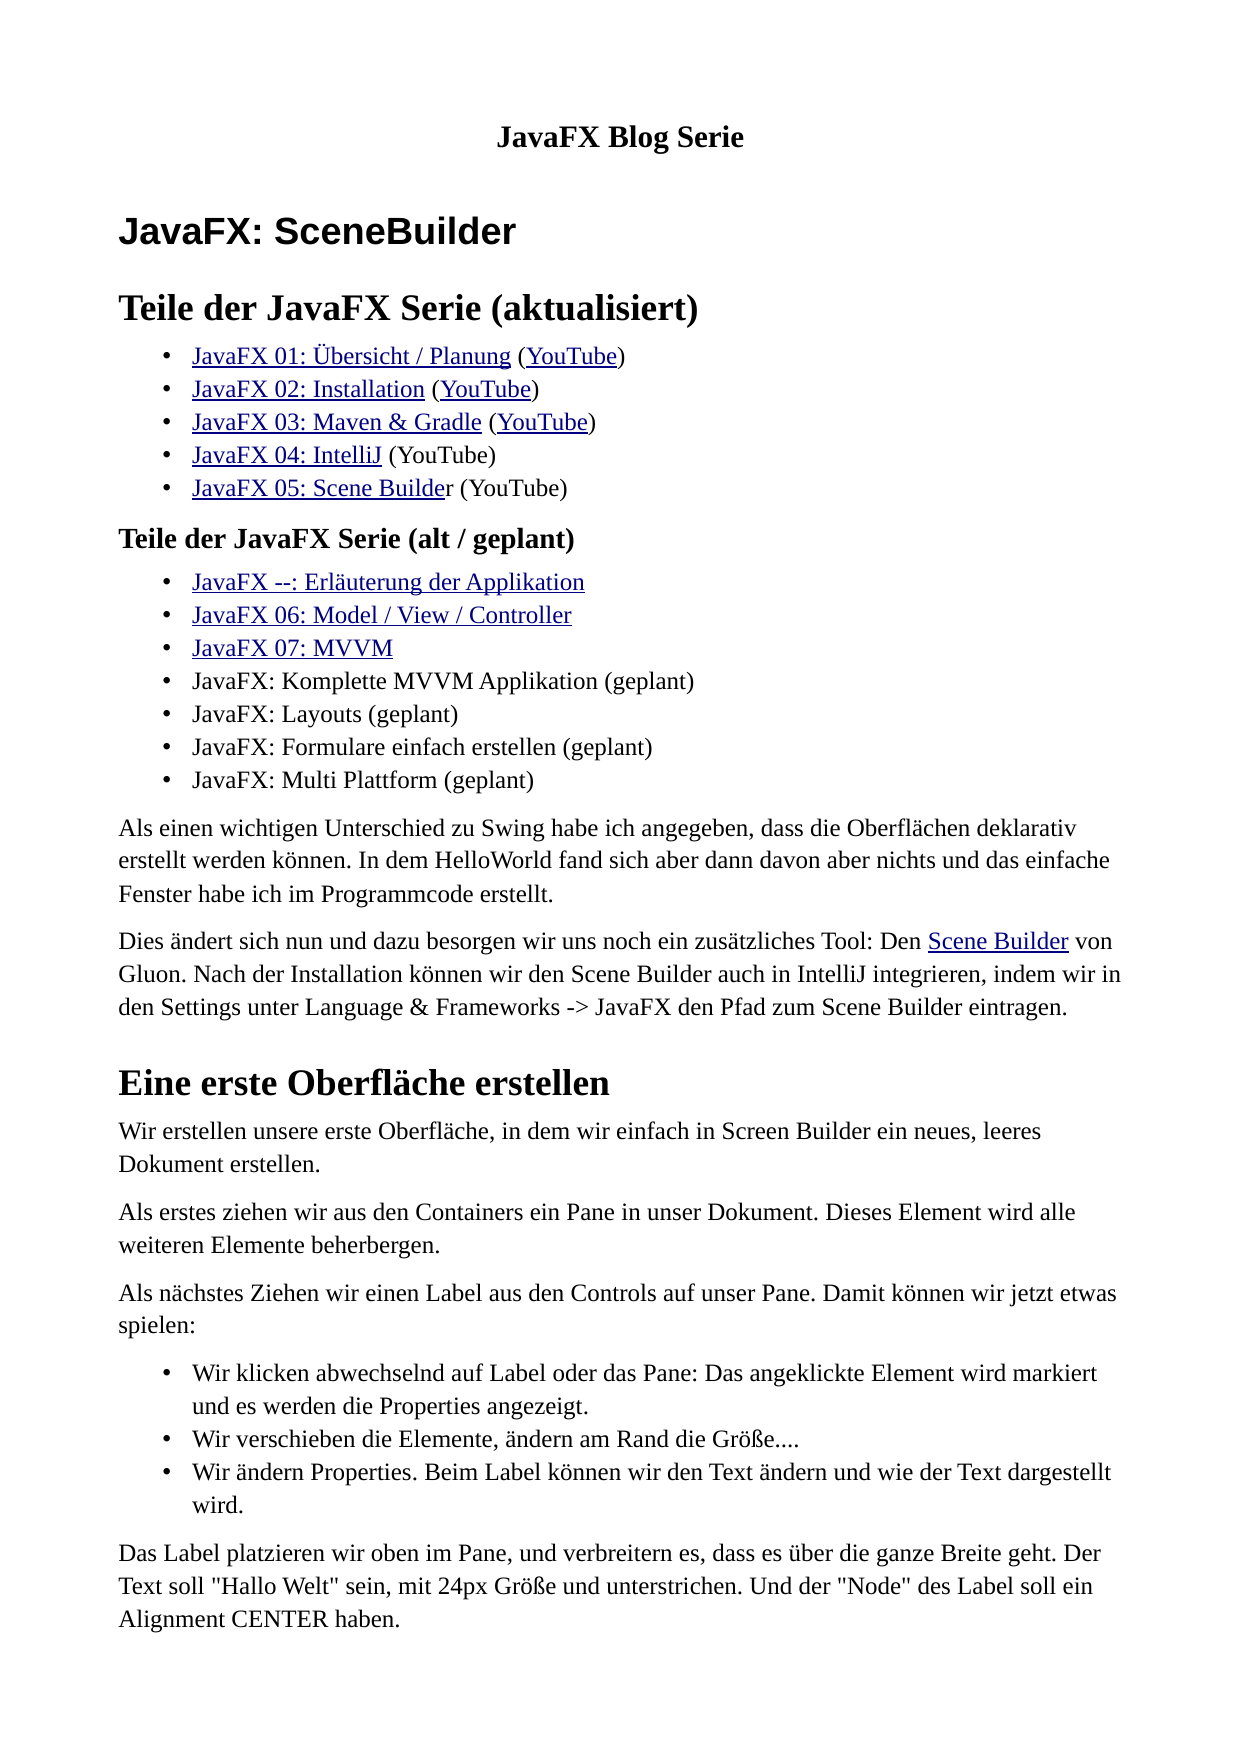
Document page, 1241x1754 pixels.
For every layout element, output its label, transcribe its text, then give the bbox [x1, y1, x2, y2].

text Wir erstellen unsere erste Oberfläche, in dem wir einfach in Screen Builder ein neues, leeres Dokument erstellen. [118, 1116, 1122, 1178]
text Dies ändert sich nun und dazu besorgen wir uns noch ein zusätzliches Tool: Den Scene Builder von Gluon. Nach der Installation können wir den Scene Builder auch in IntelliJ integrieren, indem wir in den Settings unter Language & Frameworks -> JavaFX den Pfad zum Scene Builder eintragen. [118, 926, 1122, 1021]
list JavaFX --: Erläuterung der Applikation [162, 567, 1122, 596]
list Wir klicken abwechselnd auf Label oder das Pane: Das angeklickte Element wird markiert und es werden die Properties angezeigt. [162, 1358, 1122, 1420]
list JavaFX 01: Übersicht / Planung (YouTube) [162, 341, 1122, 370]
list JavaFX: Layouts (geplant) [162, 699, 1122, 728]
text Das Label platzieren wir oben im Pane, und verbreitern es, dass es über die ganze Breite geht. Der Text soll "Hallo Welt" sein, mit 24px Größe und unterstrichen. Und der "Node" des Label soll ein Alignment CENTER haben. [118, 1538, 1122, 1633]
list Wir verschieben die Elemente, ändern am Rand die Größe.... [162, 1424, 1122, 1453]
list JavaFX 05: Scene Builder (YouTube) [162, 473, 1122, 502]
text Als erstes ziehen wir aus den Containers ein Pane in unser Dokument. Dieses Element wird alle weiteren Elemente beherbergen. [118, 1197, 1122, 1259]
list JavaFX: Formulare einfach erstellen (geplant) [162, 732, 1122, 761]
subtitle Eine erste Oberfläche erstellen [118, 1061, 1122, 1104]
list JavaFX 03: Maven & Gradle (YouTube) [162, 407, 1122, 436]
list JavaFX 06: Model / View / Controller [162, 600, 1122, 629]
list JavaFX 07: MVVM [162, 633, 1122, 662]
subtitle Teile der JavaFX Serie (aktualisiert) [118, 286, 1122, 329]
list JavaFX: Komplette MVVM Applikation (geplant) [162, 666, 1122, 695]
list JavaFX: Multi Plattform (geplant) [162, 765, 1122, 794]
text Als nächstes Ziehen wir einen Label aus den Controls auf unser Pane. Damit können wir jetzt etwas spielen: [118, 1278, 1122, 1339]
list JavaFX 02: Installation (YouTube) [162, 374, 1122, 403]
subtitle JavaFX: SceneBuilder [118, 208, 1122, 252]
subtitle Teile der JavaFX Serie (alt / geplant) [118, 521, 1122, 554]
list Wir ändern Properties. Beim Label können wir den Text ändern und wie der Text dargestellt wird. [162, 1457, 1122, 1519]
text Als einen wichtigen Unterschied zu Swing habe ich angegeben, dass die Oberflächen deklarativ erstellt werden können. In dem HelloWorld fand sich aber dann davon aber nichts und das einfache Fenster habe ich im Programmcode erstellt. [118, 813, 1122, 907]
list JavaFX 04: IntelliJ (YouTube) [162, 440, 1122, 469]
